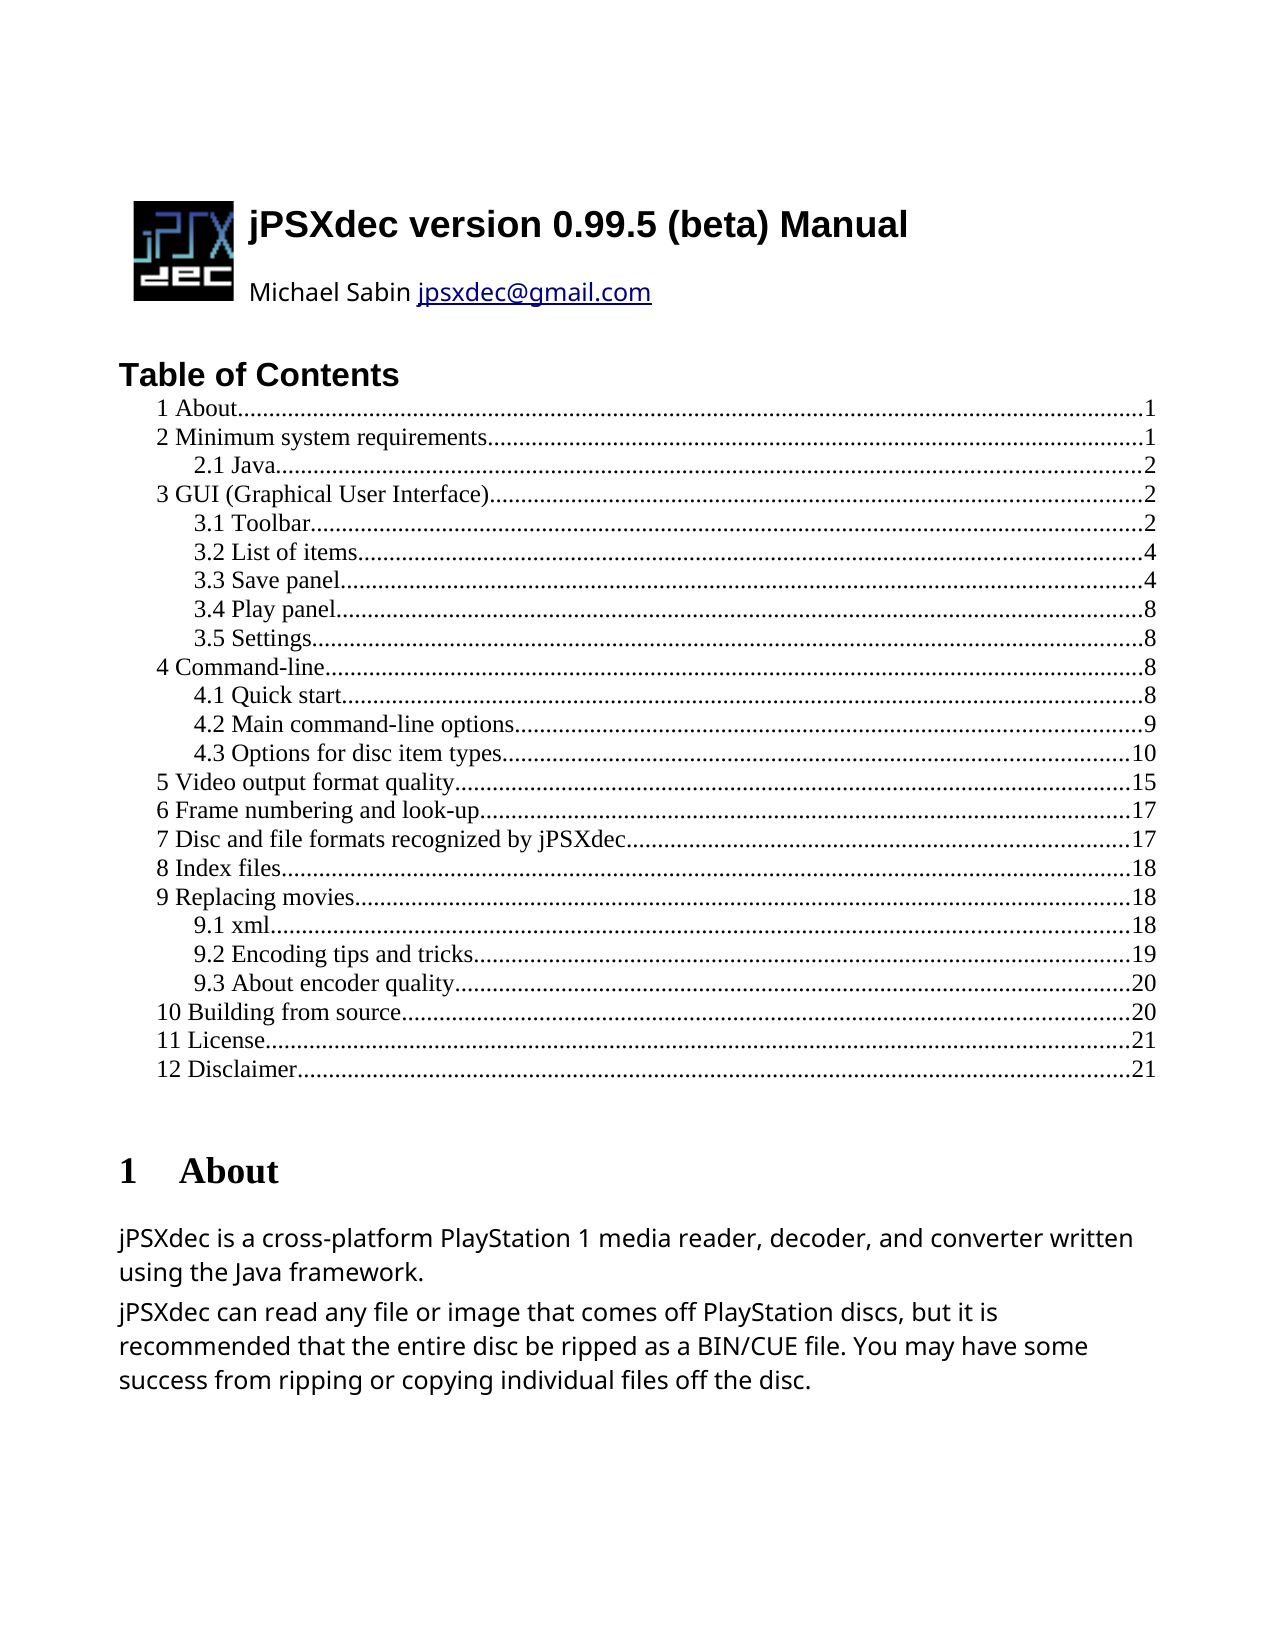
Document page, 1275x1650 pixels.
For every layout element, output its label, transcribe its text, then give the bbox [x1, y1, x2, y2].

text 6 Frame numbering and look-up 17 [118, 796, 1156, 824]
text 3.3 Save panel 4 [118, 566, 1156, 594]
text 2 Minimum system requirements 1 [118, 422, 1156, 451]
text 4.3 Options for disc item types 10 [118, 738, 1156, 767]
text Michael Sabin jpsxdec@gmail.com [118, 274, 1156, 308]
subtitle About [118, 1148, 1156, 1191]
text 9.2 Encoding tips and tricks 19 [118, 939, 1156, 968]
text 9 Replacing movies 18 [118, 882, 1156, 911]
text 3.1 Toolbar 2 [118, 508, 1156, 537]
text 3.2 List of items 4 [118, 537, 1156, 566]
text 1 About 1 [118, 393, 1156, 422]
text 4 Command-line 8 [118, 652, 1156, 681]
text 8 Index files 18 [118, 853, 1156, 882]
text 9.3 About encoder quality 20 [118, 968, 1156, 997]
text 3.5 Settings 8 [118, 623, 1156, 652]
text 4.2 Main command-line options 9 [118, 709, 1156, 738]
text 11 License 21 [118, 1026, 1156, 1054]
text 2.1 Java 2 [118, 451, 1156, 479]
text 10 Building from source 20 [118, 997, 1156, 1026]
title jPSXdec version 0.99.5 (beta) Manual [234, 202, 1156, 245]
text 4.1 Quick start 8 [118, 681, 1156, 709]
text 3 GUI (Graphical User Interface) 2 [118, 479, 1156, 508]
text jPSXdec can read any file or image that comes off PlayStation discs, but it is recommended that the entire disc be ripped as a BIN/CUE file. You may have some success from ripping or copying individual files off the disc. [118, 1295, 1156, 1397]
text jPSXdec is a cross-platform PlayStation 1 media reader, decoder, and converter written using the Java framework. [118, 1221, 1156, 1289]
text 9.1 xml 18 [118, 911, 1156, 939]
text 12 Disclaimer 21 [118, 1054, 1156, 1083]
picture [133, 201, 234, 301]
text 3.4 Play panel 8 [118, 594, 1156, 623]
text 5 Video output format quality 15 [118, 767, 1156, 796]
subtitle Table of Contents [118, 354, 1156, 393]
text 7 Disc and file formats recognized by jPSXdec 17 [118, 824, 1156, 853]
